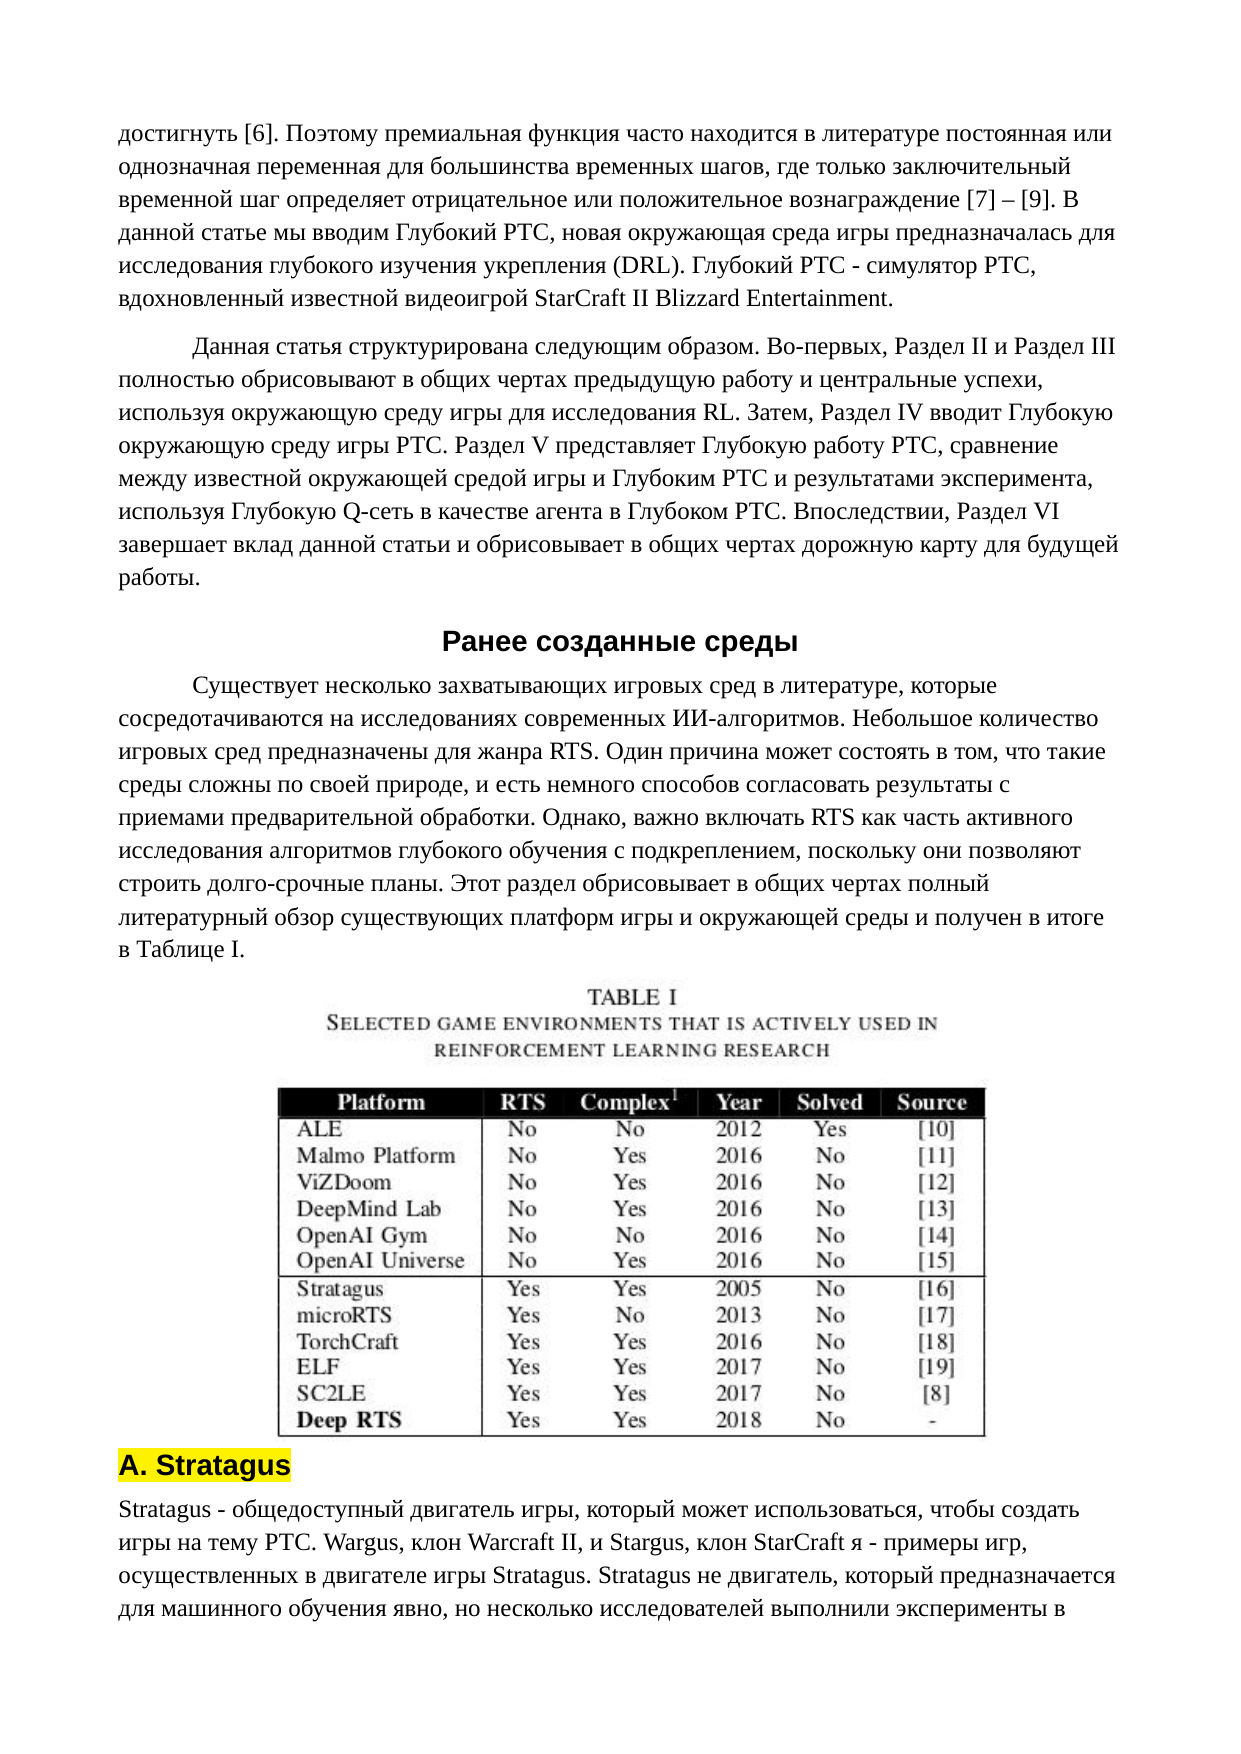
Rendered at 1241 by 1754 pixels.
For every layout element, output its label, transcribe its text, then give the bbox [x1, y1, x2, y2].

text достигнуть [6]. Поэтому премиальная функция часто находится в литературе постоянная или однозначная переменная для большинства временных шагов, где только заключительный временной шаг определяет отрицательное или положительное вознаграждение [7] – [9]. В данной статье мы вводим Глубокий РТС, новая окружающая среда игры предназначалась для исследования глубокого изучения укрепления (DRL). Глубокий РТС - симулятор РТС, вдохновленный известной видеоигрой StarCraft II Blizzard Entertainment. [118, 118, 1122, 312]
picture [275, 966, 990, 1448]
text Данная статья структурирована следующим образом. Во-первых, Раздел II и Раздел III полностью обрисовывают в общих чертах предыдущую работу и центральные успехи, используя окружающую среду игры для исследования RL. Затем, Раздел IV вводит Глубокую окружающую среду игры РТС. Раздел V представляет Глубокую работу РТС, сравнение между известной окружающей средой игры и Глубоким РТС и результатами эксперимента, используя Глубокую Q-сеть в качестве агента в Глубоком РТС. Впоследствии, Раздел VI завершает вклад данной статьи и обрисовывает в общих чертах дорожную карту для будущей работы. [118, 331, 1122, 591]
text Существует несколько захватывающих игровых сред в литературе, которые сосредотачиваются на исследованиях современных ИИ-алгоритмов. Небольшое количество игровых сред предназначены для жанра RTS. Один причина может состоять в том, что такие среды сложны по своей природе, и есть немного способов согласовать результаты с приемами предварительной обработки. Однако, важно включать RTS как часть активного исследования алгоритмов глубокого обучения с подкреплением, поскольку они позволяют строить долго-срочные планы. Этот раздел обрисовывает в общих чертах полный литературный обзор существующих платформ игры и окружающей среды и получен в итоге в Таблице I. [118, 670, 1122, 963]
subtitle A. Stratagus [118, 997, 1122, 1482]
text Stratagus - общедоступный двигатель игры, который может использоваться, чтобы создать игры на тему РТС. Wargus, клон Warcraft II, и Stargus, клон StarCraft я - примеры игр, осуществленных в двигателе игры Stratagus. Stratagus не двигатель, который предназначается для машинного обучения явно, но несколько исследователей выполнили эксперименты в [118, 1494, 1122, 1622]
subtitle Ранее созданные среды [118, 624, 1122, 658]
